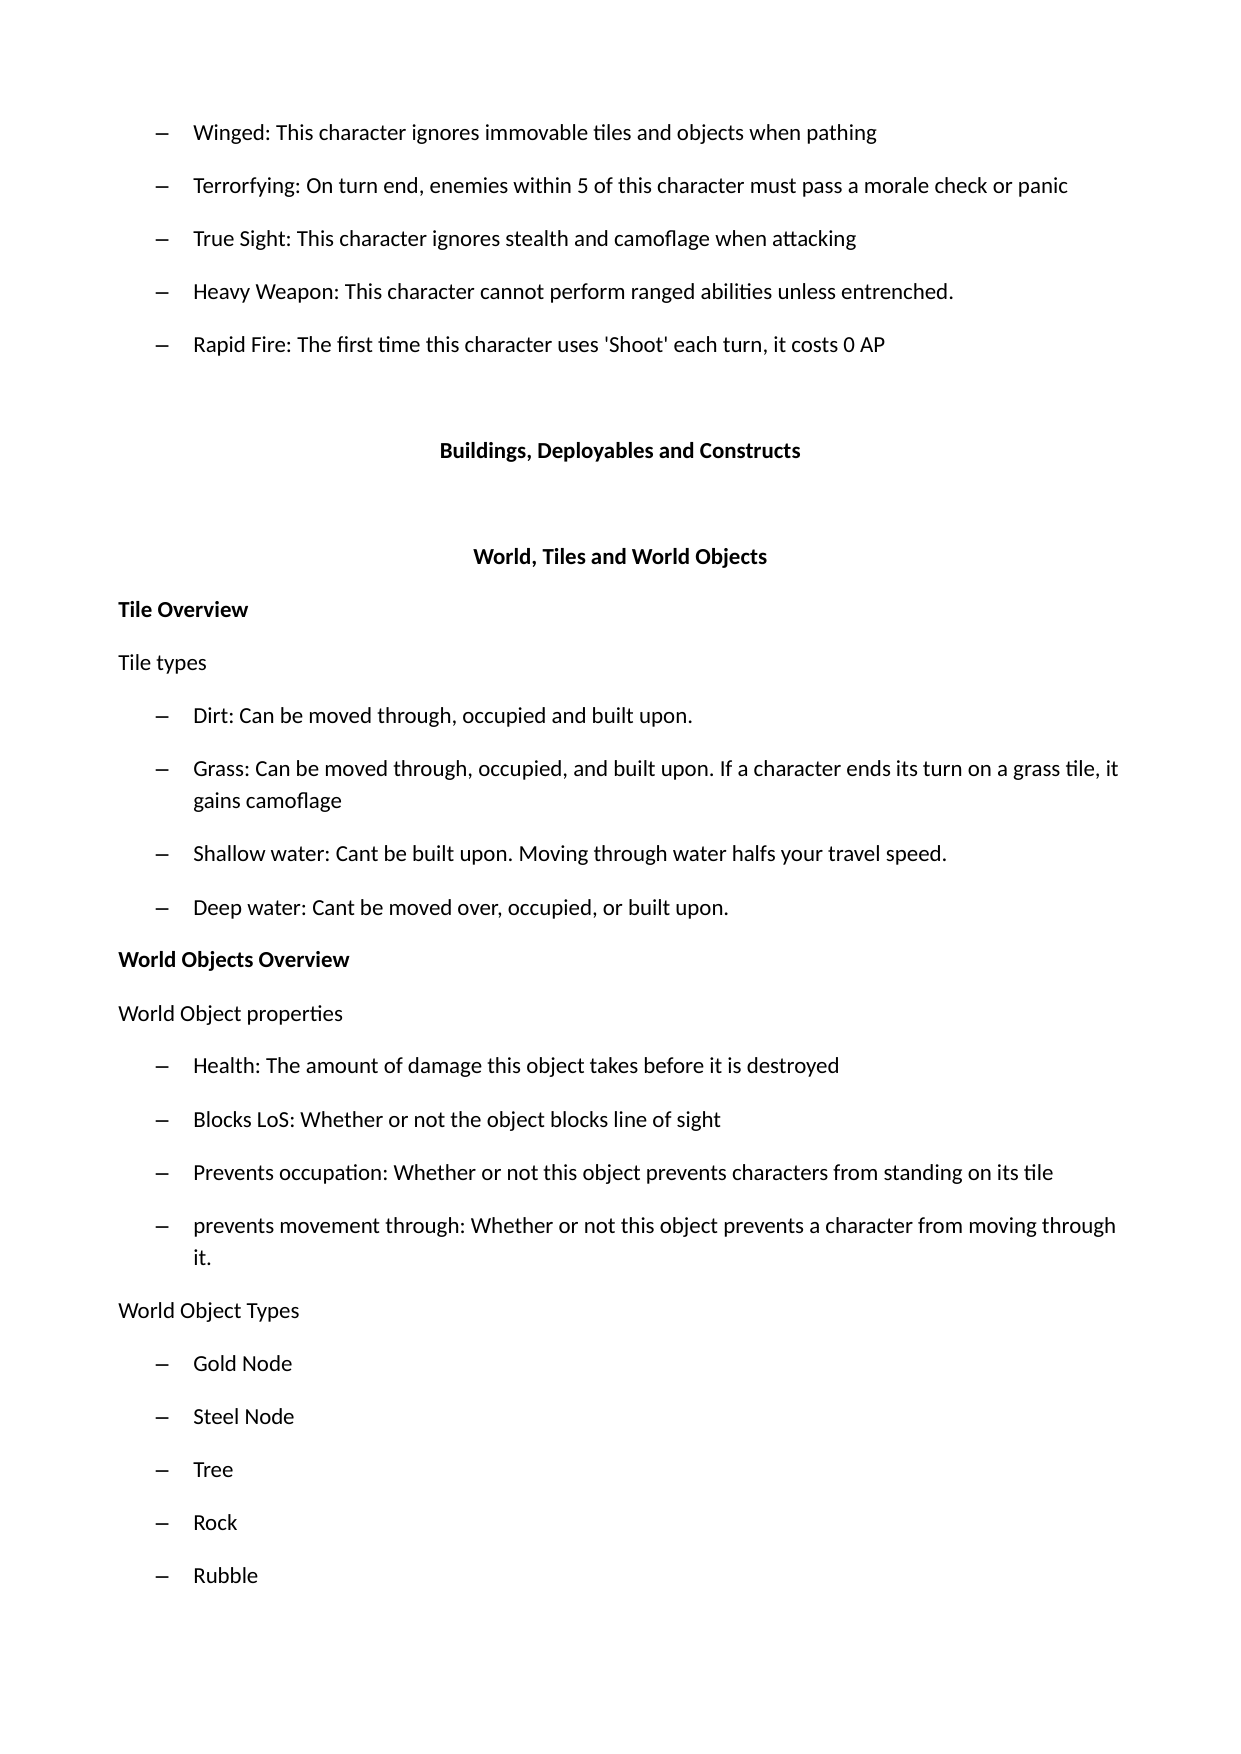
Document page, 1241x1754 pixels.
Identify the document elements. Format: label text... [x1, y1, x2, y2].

list Gold Node [156, 1349, 1122, 1377]
list Rapid Fire: The first time this character uses 'Shoot' each turn, it costs 0 AP [156, 330, 1122, 358]
list Tree [156, 1455, 1122, 1483]
list Winged: This character ignores immovable tiles and objects when pathing [156, 118, 1122, 146]
list Rubble [156, 1561, 1122, 1589]
text Tile types [118, 648, 1122, 676]
text Tile Overview [118, 595, 1122, 623]
list Dirt: Can be moved through, occupied and built upon. [156, 701, 1122, 729]
list prevents movement through: Whether or not this object prevents a character from moving through it. [156, 1211, 1122, 1271]
list Grass: Can be moved through, occupied, and built upon. If a character ends its turn on a grass tile, it gains camoflage [156, 754, 1122, 814]
list Rock [156, 1508, 1122, 1536]
list Terrorfying: On turn end, enemies within 5 of this character must pass a morale check or panic [156, 171, 1122, 199]
list Health: The amount of damage this object takes before it is destroyed [156, 1052, 1122, 1080]
list True Sight: This character ignores stealth and camoflage when attacking [156, 224, 1122, 252]
text World Object properties [118, 999, 1122, 1027]
list Shallow water: Cant be built upon. Moving through water halfs your travel speed. [156, 839, 1122, 868]
list Deep water: Cant be moved over, occupied, or built upon. [156, 893, 1122, 921]
list Prevents occupation: Whether or not this object prevents characters from standing on its tile [156, 1158, 1122, 1186]
text World, Tiles and World Objects [118, 542, 1122, 570]
list Blocks LoS: Whether or not the object blocks line of sight [156, 1105, 1122, 1133]
text Buildings, Deployables and Constructs [118, 436, 1122, 464]
text World Objects Overview [118, 946, 1122, 974]
text World Object Types [118, 1296, 1122, 1324]
list Steel Node [156, 1402, 1122, 1430]
list Heavy Weapon: This character cannot perform ranged abilities unless entrenched. [156, 277, 1122, 305]
